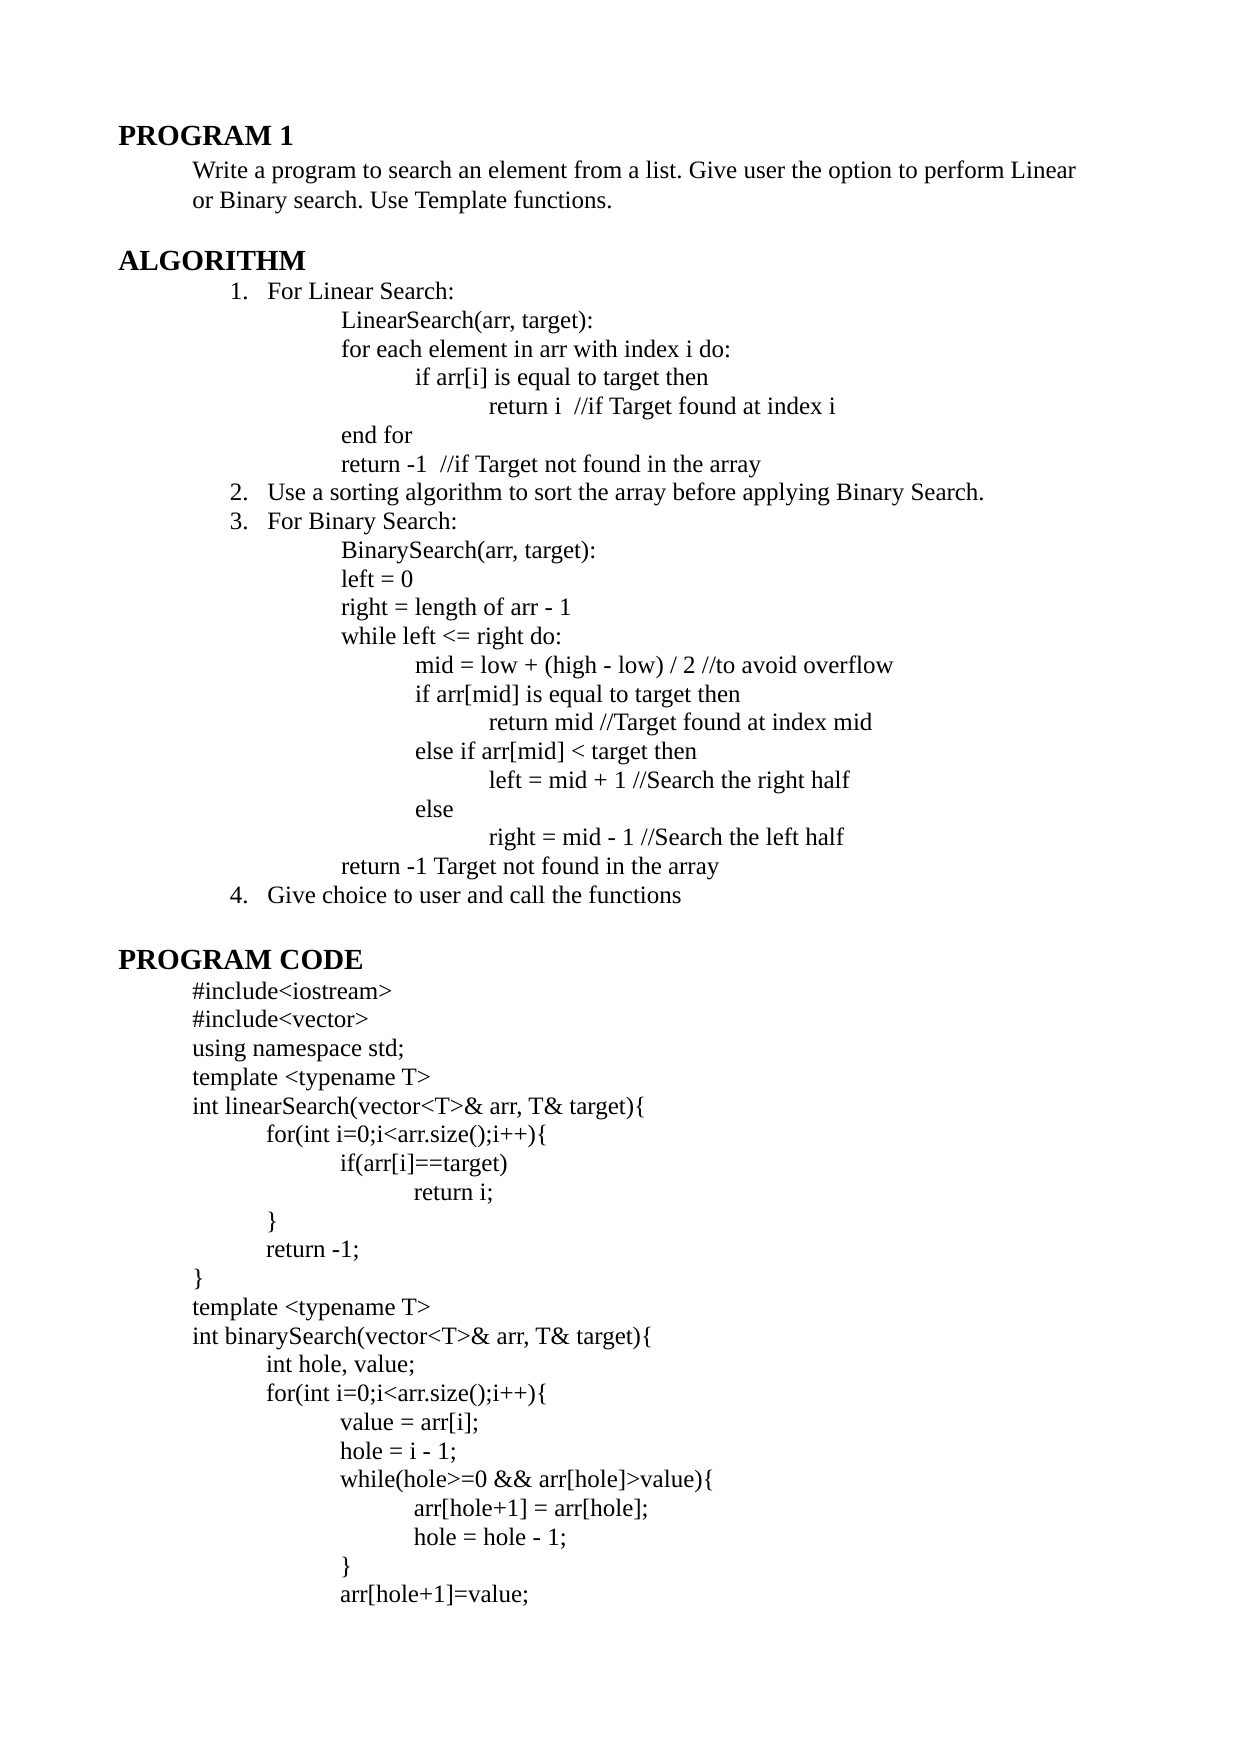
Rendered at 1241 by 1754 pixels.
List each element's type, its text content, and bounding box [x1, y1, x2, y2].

text return i; [118, 1177, 1122, 1206]
list left = 0 [229, 564, 1122, 592]
list For Linear Search: [229, 276, 1122, 305]
text or Binary search. Use Template functions. [118, 185, 1122, 214]
list mid = low + (high - low) / 2 //to avoid overflow [229, 650, 1122, 679]
text arr[hole+1] = arr[hole]; [118, 1493, 1122, 1522]
list return -1 //if Target not found in the array [229, 449, 1122, 477]
text PROGRAM 1 [118, 118, 1122, 152]
text #include<iostream> [118, 976, 1122, 1004]
list right = mid - 1 //Search the left half [229, 822, 1122, 851]
text return -1; [118, 1234, 1122, 1263]
list right = length of arr - 1 [229, 592, 1122, 621]
list return i //if Target found at index i [229, 391, 1122, 420]
text if(arr[i]==target) [118, 1148, 1122, 1177]
text } [118, 1263, 1122, 1292]
text int linearSearch(vector<T>& arr, T& target){ [118, 1091, 1122, 1119]
text #include<vector> [118, 1004, 1122, 1033]
list left = mid + 1 //Search the right half [229, 765, 1122, 794]
text int binarySearch(vector<T>& arr, T& target){ [118, 1321, 1122, 1349]
list Use a sorting algorithm to sort the array before applying Binary Search. [229, 477, 1122, 506]
list LinearSearch(arr, target): [229, 305, 1122, 334]
text template <typename T> [118, 1292, 1122, 1321]
text int hole, value; [118, 1349, 1122, 1378]
list else if arr[mid] < target then [229, 736, 1122, 765]
text ALGORITHM [118, 243, 1122, 276]
text arr[hole+1]=value; [118, 1579, 1122, 1608]
list BinarySearch(arr, target): [229, 535, 1122, 564]
list else [229, 794, 1122, 822]
list end for [229, 420, 1122, 449]
text for(int i=0;i<arr.size();i++){ [118, 1378, 1122, 1407]
text Write a program to search an element from a list. Give user the option to perform Linear [118, 152, 1122, 185]
text while(hole>=0 && arr[hole]>value){ [118, 1464, 1122, 1493]
text template <typename T> [118, 1062, 1122, 1091]
text } [118, 1206, 1122, 1234]
text using namespace std; [118, 1033, 1122, 1062]
list if arr[mid] is equal to target then [229, 679, 1122, 707]
text hole = hole - 1; [118, 1522, 1122, 1551]
text } [118, 1551, 1122, 1579]
list while left <= right do: [229, 621, 1122, 650]
list Give choice to user and call the functions [229, 880, 1122, 909]
list return -1 Target not found in the array [229, 851, 1122, 880]
text PROGRAM CODE [118, 942, 1122, 976]
text for(int i=0;i<arr.size();i++){ [118, 1119, 1122, 1148]
list return mid //Target found at index mid [229, 707, 1122, 736]
text value = arr[i]; [118, 1407, 1122, 1436]
list For Binary Search: [229, 506, 1122, 535]
list for each element in arr with index i do: [229, 334, 1122, 362]
list if arr[i] is equal to target then [229, 362, 1122, 391]
text hole = i - 1; [118, 1436, 1122, 1464]
